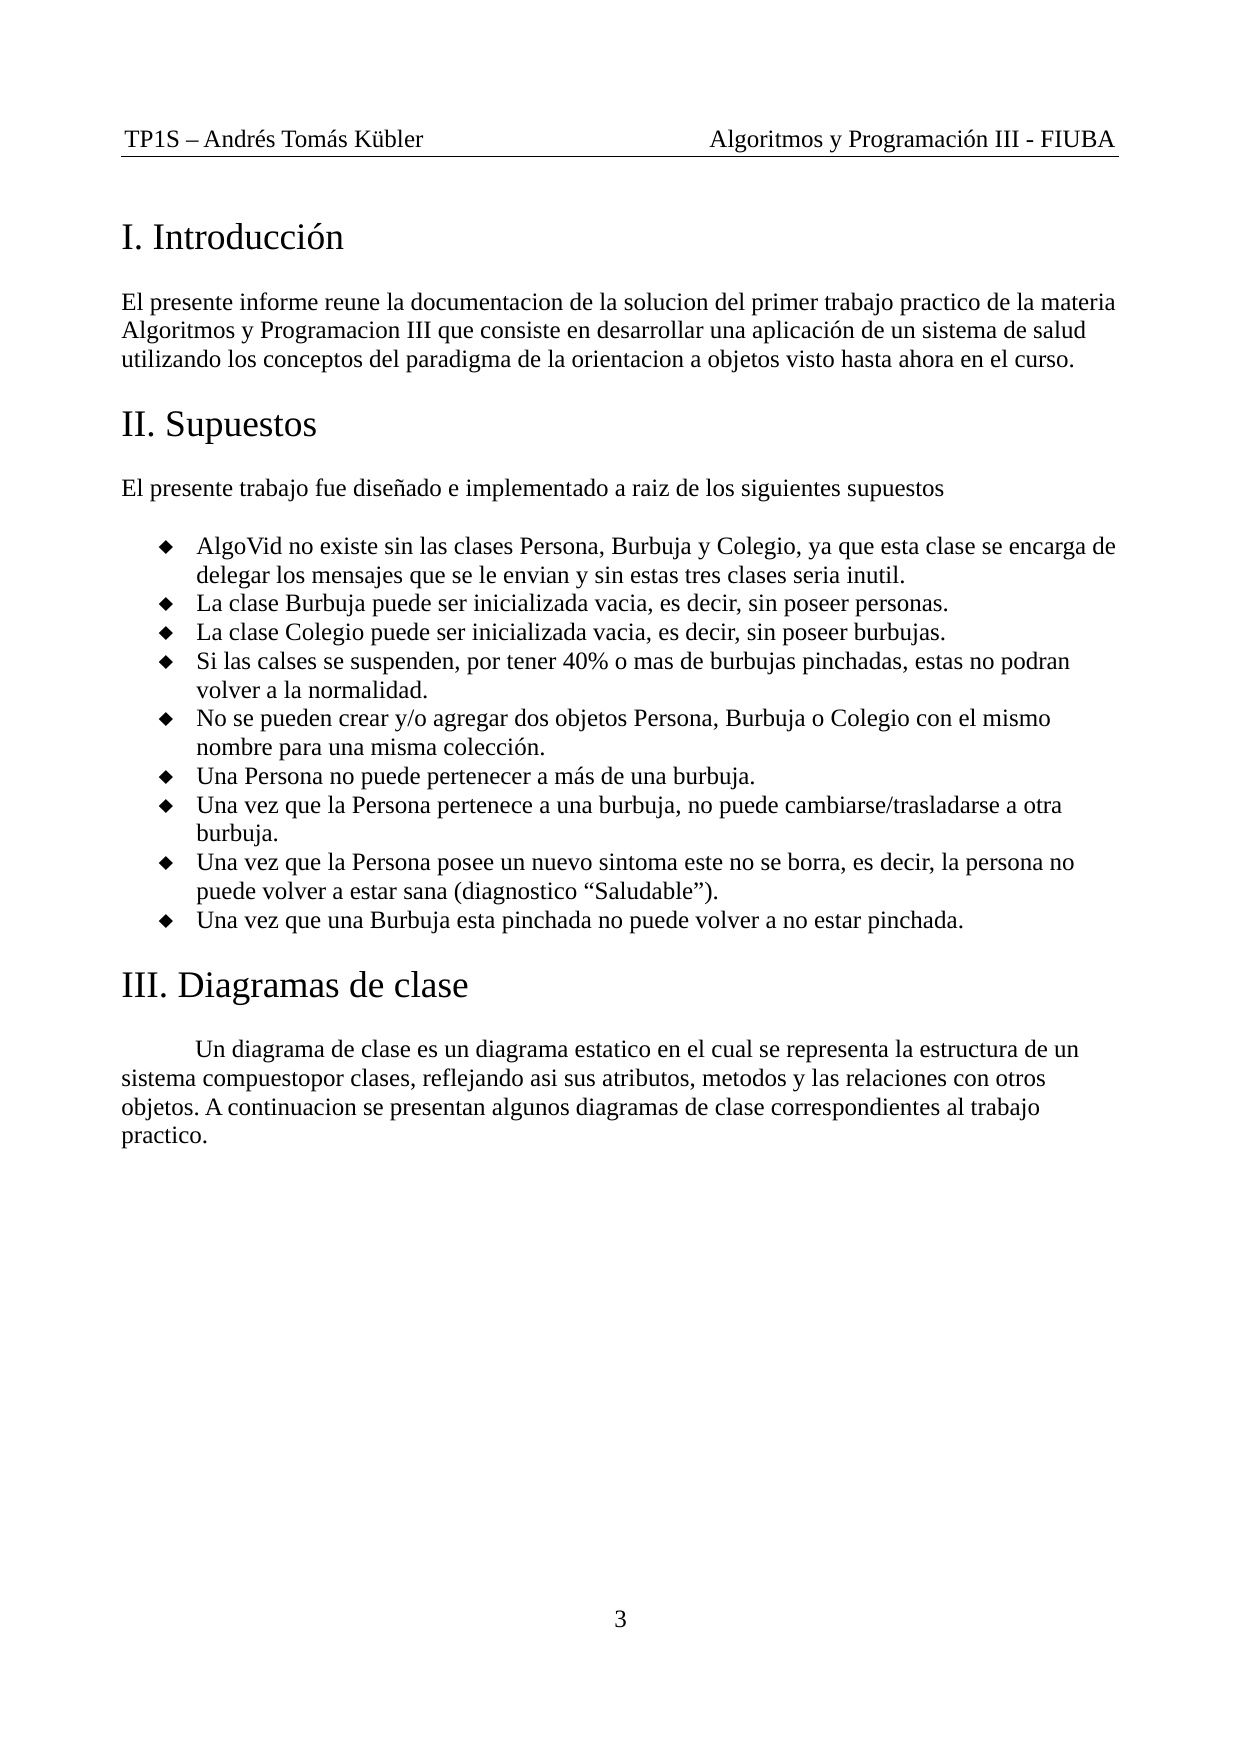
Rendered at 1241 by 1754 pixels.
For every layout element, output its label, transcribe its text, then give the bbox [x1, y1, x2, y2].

list Si las calses se suspenden, por tener 40% o mas de burbujas pinchadas, estas no podran volver a la normalidad. [159, 646, 1119, 703]
list La clase Colegio puede ser inicializada vacia, es decir, sin poseer burbujas. [159, 617, 1119, 646]
text II. Supuestos [121, 402, 1119, 445]
text El presente trabajo fue diseñado e implementado a raiz de los siguientes supuestos [121, 473, 1119, 502]
list Una vez que la Persona posee un nuevo sintoma este no se borra, es decir, la persona no puede volver a estar sana (diagnostico “Saludable”). [159, 847, 1119, 905]
list Una Persona no puede pertenecer a más de una burbuja. [159, 761, 1119, 790]
text III. Diagramas de clase [121, 962, 1119, 1005]
list AlgoVid no existe sin las clases Persona, Burbuja y Colegio, ya que esta clase se encarga de delegar los mensajes que se le envian y sin estas tres clases seria inutil. [159, 531, 1119, 588]
text Un diagrama de clase es un diagrama estatico en el cual se representa la estructura de un sistema compuestopor clases, reflejando asi sus atributos, metodos y las relaciones con otros objetos. A continuacion se presentan algunos diagramas de clase correspondientes al trabajo practico. [121, 1034, 1119, 1149]
list Una vez que la Persona pertenece a una burbuja, no puede cambiarse/trasladarse a otra burbuja. [159, 790, 1119, 847]
text El presente informe reune la documentacion de la solucion del primer trabajo practico de la materia Algoritmos y Programacion III que consiste en desarrollar una aplicación de un sistema de salud utilizando los conceptos del paradigma de la orientacion a objetos visto hasta ahora en el curso. [121, 287, 1119, 373]
list La clase Burbuja puede ser inicializada vacia, es decir, sin poseer personas. [159, 588, 1119, 617]
text I. Introducción [121, 215, 1119, 258]
list No se pueden crear y/o agregar dos objetos Persona, Burbuja o Colegio con el mismo nombre para una misma colección. [159, 703, 1119, 761]
list Una vez que una Burbuja esta pinchada no puede volver a no estar pinchada. [159, 905, 1119, 933]
